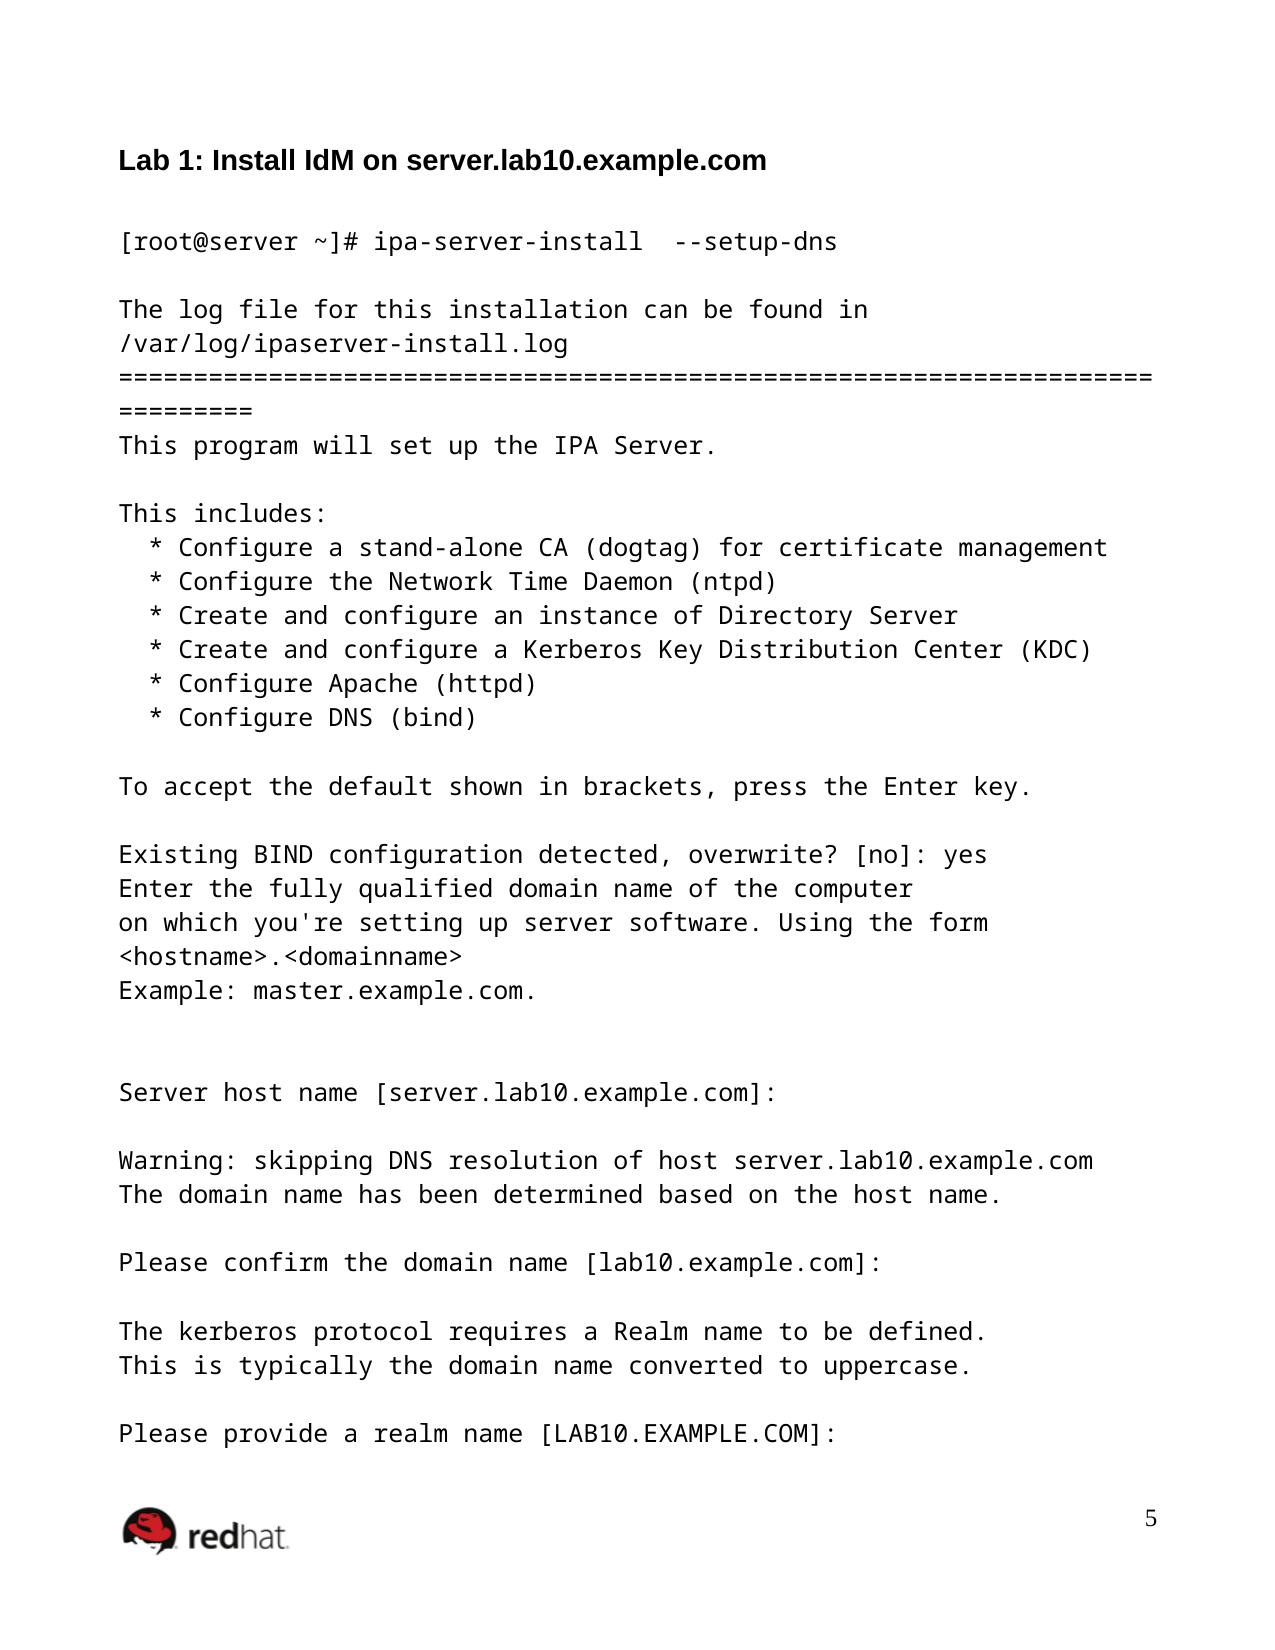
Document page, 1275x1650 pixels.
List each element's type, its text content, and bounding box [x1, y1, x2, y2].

text ============================================================================== [118, 359, 1157, 428]
text Enter the fully qualified domain name of the computer [118, 870, 1157, 904]
picture [118, 1503, 297, 1560]
text The log file for this installation can be found in /var/log/ipaserver-install.log [118, 291, 1157, 359]
text This is typically the domain name converted to uppercase. [118, 1347, 1157, 1381]
text * Configure the Network Time Daemon (ntpd) [118, 564, 1157, 598]
text Existing BIND configuration detected, overwrite? [no]: yes [118, 836, 1157, 870]
text * Configure a stand-alone CA (dogtag) for certificate management [118, 530, 1157, 564]
text Please confirm the domain name [lab10.example.com]: [118, 1245, 1157, 1279]
text * Create and configure a Kerberos Key Distribution Center (KDC) [118, 632, 1157, 666]
text Example: master.example.com. [118, 973, 1157, 1007]
text Please provide a realm name [LAB10.EXAMPLE.COM]: [118, 1415, 1157, 1449]
subtitle Lab 1: Install IdM on server.lab10.example.com [118, 143, 1157, 177]
text The domain name has been determined based on the host name. [118, 1177, 1157, 1211]
text <hostname>.<domainname> [118, 938, 1157, 973]
text Warning: skipping DNS resolution of host server.lab10.example.com [118, 1143, 1157, 1177]
text The kerberos protocol requires a Realm name to be defined. [118, 1313, 1157, 1347]
text This includes: [118, 496, 1157, 530]
text on which you're setting up server software. Using the form [118, 904, 1157, 938]
text * Configure Apache (httpd) [118, 666, 1157, 700]
text * Create and configure an instance of Directory Server [118, 598, 1157, 632]
text This program will set up the IPA Server. [118, 428, 1157, 462]
text To accept the default shown in brackets, press the Enter key. [118, 768, 1157, 802]
text Server host name [server.lab10.example.com]: [118, 1075, 1157, 1109]
text [root@server ~]# ipa-server-install --setup-dns [118, 223, 1157, 257]
text * Configure DNS (bind) [118, 700, 1157, 734]
